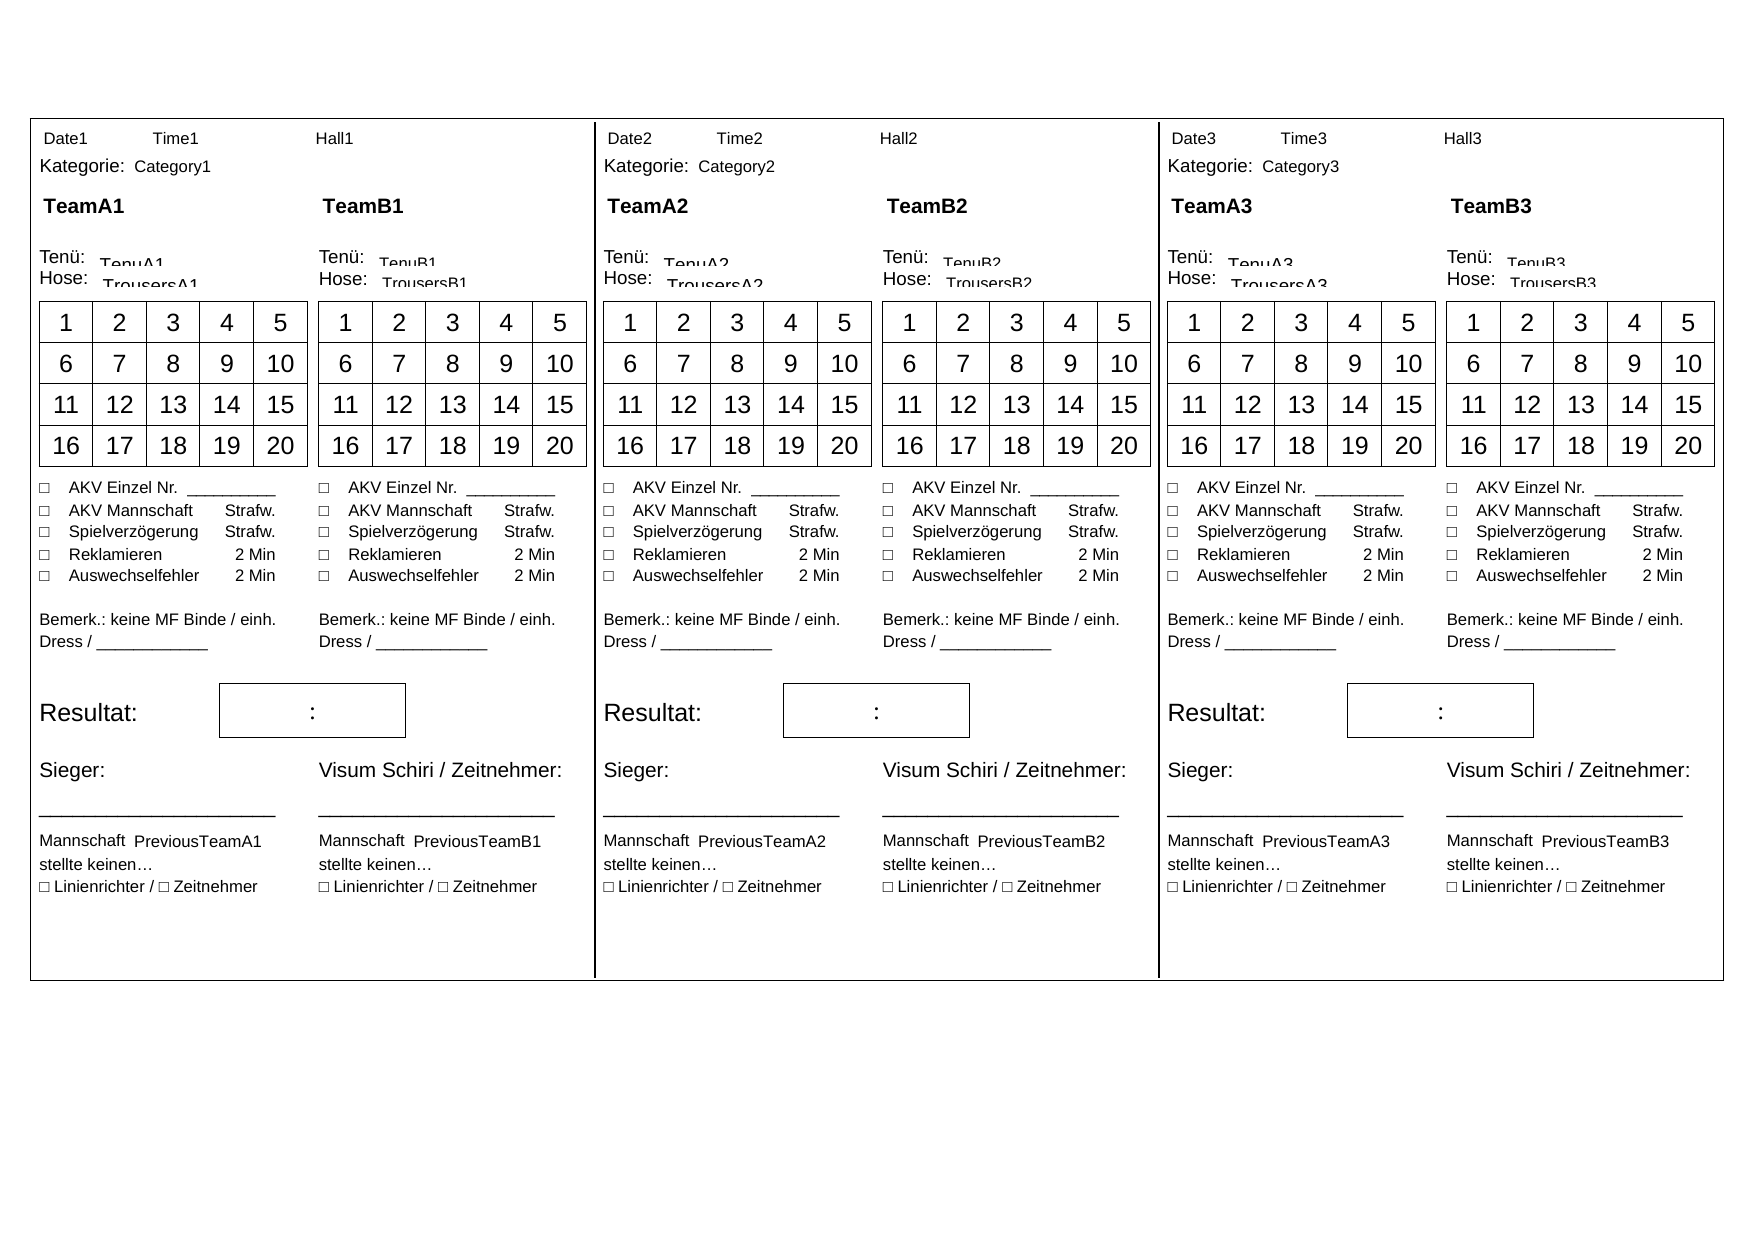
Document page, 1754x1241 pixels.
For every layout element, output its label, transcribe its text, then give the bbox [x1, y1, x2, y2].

table_cell 17 [657, 426, 710, 466]
table_cell 20 [1382, 426, 1435, 466]
table_cell 7 [1221, 343, 1274, 383]
table_cell Visum Schiri / Zeitnehmer: [877, 752, 1156, 823]
text [1623, 151, 1721, 181]
table_cell 10 [533, 343, 586, 383]
table_header Tenü: Hose: [877, 181, 1156, 295]
table_cell 7 [937, 343, 989, 383]
table_cell 6 [1168, 343, 1220, 383]
table_cell 11 [1447, 384, 1500, 424]
table_cell 8 [1275, 343, 1327, 383]
table_cell 16 [883, 426, 936, 466]
table_header 5 [533, 302, 586, 342]
table_cell 6 [604, 343, 656, 383]
table_cell 16 [1447, 426, 1500, 466]
table_cell 11 [604, 384, 656, 424]
text Kategorie: [39, 151, 130, 181]
table_header 2 [937, 302, 989, 342]
table_cell 11 [1168, 384, 1220, 424]
table_cell □ AKV Einzel Nr. □ AKV Mannschaft Strafw. □ Spielverzögerung Strafw. □ Reklamieren 2 Min □ Auswechselfehler 2 Min Bemerk.: keine MF Binde / einh. Dress / ____________ [877, 473, 1156, 752]
table_header 1 [40, 302, 92, 342]
table_cell 12 [937, 384, 989, 424]
table_cell 17 [1221, 426, 1274, 466]
table_header 1 [1168, 302, 1220, 342]
table_cell [1162, 295, 1441, 473]
table_cell Visum Schiri / Zeitnehmer: [1441, 752, 1721, 823]
table_header Tenü: Hose: [313, 181, 592, 295]
table_header 2 [373, 302, 425, 342]
table_cell 20 [818, 426, 871, 466]
table_cell 14 [1328, 384, 1381, 424]
table_cell 14 [1044, 384, 1097, 424]
table_cell 19 [764, 426, 817, 466]
table_cell 14 [200, 384, 253, 424]
table_header 1 [604, 302, 656, 342]
table_cell [34, 295, 313, 473]
table_header 2 [1501, 302, 1553, 342]
table_cell 19 [1608, 426, 1661, 466]
table_cell 9 [1044, 343, 1097, 383]
table_cell 20 [533, 426, 586, 466]
table_cell 20 [1098, 426, 1150, 466]
table_cell 19 [200, 426, 253, 466]
table_cell 20 [254, 426, 307, 466]
text Kategorie: [603, 151, 694, 181]
table_cell □ AKV Einzel Nr. □ AKV Mannschaft Strafw. □ Spielverzögerung Strafw. □ Reklamieren 2 Min □ Auswechselfehler 2 Min Bemerk.: keine MF Binde / einh. Dress / ____________ [313, 473, 592, 752]
table_cell 19 [1044, 426, 1097, 466]
table_cell 8 [990, 343, 1043, 383]
table_cell 12 [1501, 384, 1553, 424]
table_header Tenü: Hose: [34, 181, 313, 295]
table_header 3 [147, 302, 199, 342]
text [495, 151, 592, 181]
table_cell 10 [818, 343, 871, 383]
table_cell 13 [711, 384, 763, 424]
table_cell 16 [604, 426, 656, 466]
table_header 5 [818, 302, 871, 342]
table_cell 8 [1554, 343, 1607, 383]
table_cell [877, 295, 1156, 473]
table_cell 12 [657, 384, 710, 424]
table_header 4 [1044, 302, 1097, 342]
table_cell 12 [1221, 384, 1274, 424]
table_header 2 [1221, 302, 1274, 342]
table_cell [598, 295, 877, 473]
table_cell □ AKV Einzel Nr. □ AKV Mannschaft Strafw. □ Spielverzögerung Strafw. □ Reklamieren 2 Min □ Auswechselfehler 2 Min Bemerk.: keine MF Binde / einh. Dress / ____________ Resultat: [34, 473, 313, 752]
table_cell 16 [319, 426, 372, 466]
table_cell 13 [990, 384, 1043, 424]
table_cell 8 [711, 343, 763, 383]
table_header Tenü: Hose: [598, 181, 877, 295]
table_header Tenü: Hose: [1162, 181, 1441, 295]
table_cell 6 [883, 343, 936, 383]
table_cell 13 [426, 384, 479, 424]
table_cell 12 [93, 384, 146, 424]
table_header 3 [426, 302, 479, 342]
table_cell 18 [1275, 426, 1327, 466]
table_cell Sieger: [598, 752, 877, 823]
table_cell Mannschaft stellte keinen… □ Linienrichter / □ Zeitnehmer [34, 823, 313, 911]
table_header 2 [657, 302, 710, 342]
text Kategorie: [1167, 151, 1258, 181]
table_cell 19 [480, 426, 532, 466]
table_cell 15 [818, 384, 871, 424]
table_cell 9 [480, 343, 532, 383]
table_cell 18 [147, 426, 199, 466]
table_cell Mannschaft stellte keinen… □ Linienrichter / □ Zeitnehmer [1441, 823, 1721, 911]
table_header 5 [1662, 302, 1714, 342]
text [1059, 151, 1156, 181]
table_cell □ AKV Einzel Nr. □ AKV Mannschaft Strafw. □ Spielverzögerung Strafw. □ Reklamieren 2 Min □ Auswechselfehler 2 Min Bemerk.: keine MF Binde / einh. Dress / ____________ Resultat: [1162, 473, 1441, 752]
table_cell 14 [764, 384, 817, 424]
table_cell 18 [711, 426, 763, 466]
table_cell 9 [764, 343, 817, 383]
table_header 4 [764, 302, 817, 342]
table_cell 12 [373, 384, 425, 424]
table_header 1 [1447, 302, 1500, 342]
table_cell 7 [657, 343, 710, 383]
table_cell 8 [426, 343, 479, 383]
table_cell 15 [254, 384, 307, 424]
table_header 4 [1328, 302, 1381, 342]
table_cell Mannschaft stellte keinen… □ Linienrichter / □ Zeitnehmer [313, 823, 592, 911]
table_header 1 [319, 302, 372, 342]
table_cell 14 [1608, 384, 1661, 424]
table_cell 15 [1662, 384, 1714, 424]
table_header 3 [1554, 302, 1607, 342]
table_cell 15 [1098, 384, 1150, 424]
table_cell [313, 295, 592, 473]
table_cell 17 [937, 426, 989, 466]
table_cell 10 [1382, 343, 1435, 383]
table_header 4 [200, 302, 253, 342]
table_header 5 [1098, 302, 1150, 342]
table_cell 9 [200, 343, 253, 383]
table_cell 19 [1328, 426, 1381, 466]
table_cell 17 [373, 426, 425, 466]
table_cell 13 [1275, 384, 1327, 424]
table_cell 13 [147, 384, 199, 424]
table_cell 6 [40, 343, 92, 383]
table_cell 15 [1382, 384, 1435, 424]
table_cell 11 [40, 384, 92, 424]
table_cell 7 [93, 343, 146, 383]
table_cell □ AKV Einzel Nr. □ AKV Mannschaft Strafw. □ Spielverzögerung Strafw. □ Reklamieren 2 Min □ Auswechselfehler 2 Min Bemerk.: keine MF Binde / einh. Dress / ____________ Resultat: [598, 473, 877, 752]
table_cell Sieger: [34, 752, 313, 823]
table_cell 7 [1501, 343, 1553, 383]
table_cell [1441, 295, 1721, 473]
table_cell 9 [1328, 343, 1381, 383]
table_header 3 [1275, 302, 1327, 342]
table_cell 20 [1662, 426, 1714, 466]
table_header 1 [883, 302, 936, 342]
table_cell 7 [373, 343, 425, 383]
table_cell 6 [319, 343, 372, 383]
table_cell 13 [1554, 384, 1607, 424]
table_cell 6 [1447, 343, 1500, 383]
table_cell 10 [1662, 343, 1714, 383]
table_cell 16 [40, 426, 92, 466]
table_header 3 [990, 302, 1043, 342]
table_header 4 [480, 302, 532, 342]
table_cell 8 [147, 343, 199, 383]
table_cell 17 [93, 426, 146, 466]
table_cell 11 [883, 384, 936, 424]
table_cell 9 [1608, 343, 1661, 383]
table_header 3 [711, 302, 763, 342]
table_cell 14 [480, 384, 532, 424]
table_cell 17 [1501, 426, 1553, 466]
table_cell 18 [990, 426, 1043, 466]
table_header Tenü: Hose: [1441, 181, 1721, 295]
table_cell Mannschaft stellte keinen… □ Linienrichter / □ Zeitnehmer [877, 823, 1156, 911]
table_cell 11 [319, 384, 372, 424]
table_header 2 [93, 302, 146, 342]
table_header 5 [1382, 302, 1435, 342]
table_cell Mannschaft stellte keinen… □ Linienrichter / □ Zeitnehmer [1162, 823, 1441, 911]
table_cell Visum Schiri / Zeitnehmer: [313, 752, 592, 823]
table_cell 18 [426, 426, 479, 466]
table_cell 10 [254, 343, 307, 383]
table_cell 15 [533, 384, 586, 424]
table_cell 18 [1554, 426, 1607, 466]
table_cell Mannschaft stellte keinen… □ Linienrichter / □ Zeitnehmer [598, 823, 877, 911]
table_cell □ AKV Einzel Nr. □ AKV Mannschaft Strafw. □ Spielverzögerung Strafw. □ Reklamieren 2 Min □ Auswechselfehler 2 Min Bemerk.: keine MF Binde / einh. Dress / ____________ [1441, 473, 1721, 752]
table_header 4 [1608, 302, 1661, 342]
table_header 5 [254, 302, 307, 342]
table_cell 16 [1168, 426, 1220, 466]
table_cell Sieger: [1162, 752, 1441, 823]
table_cell 10 [1098, 343, 1150, 383]
